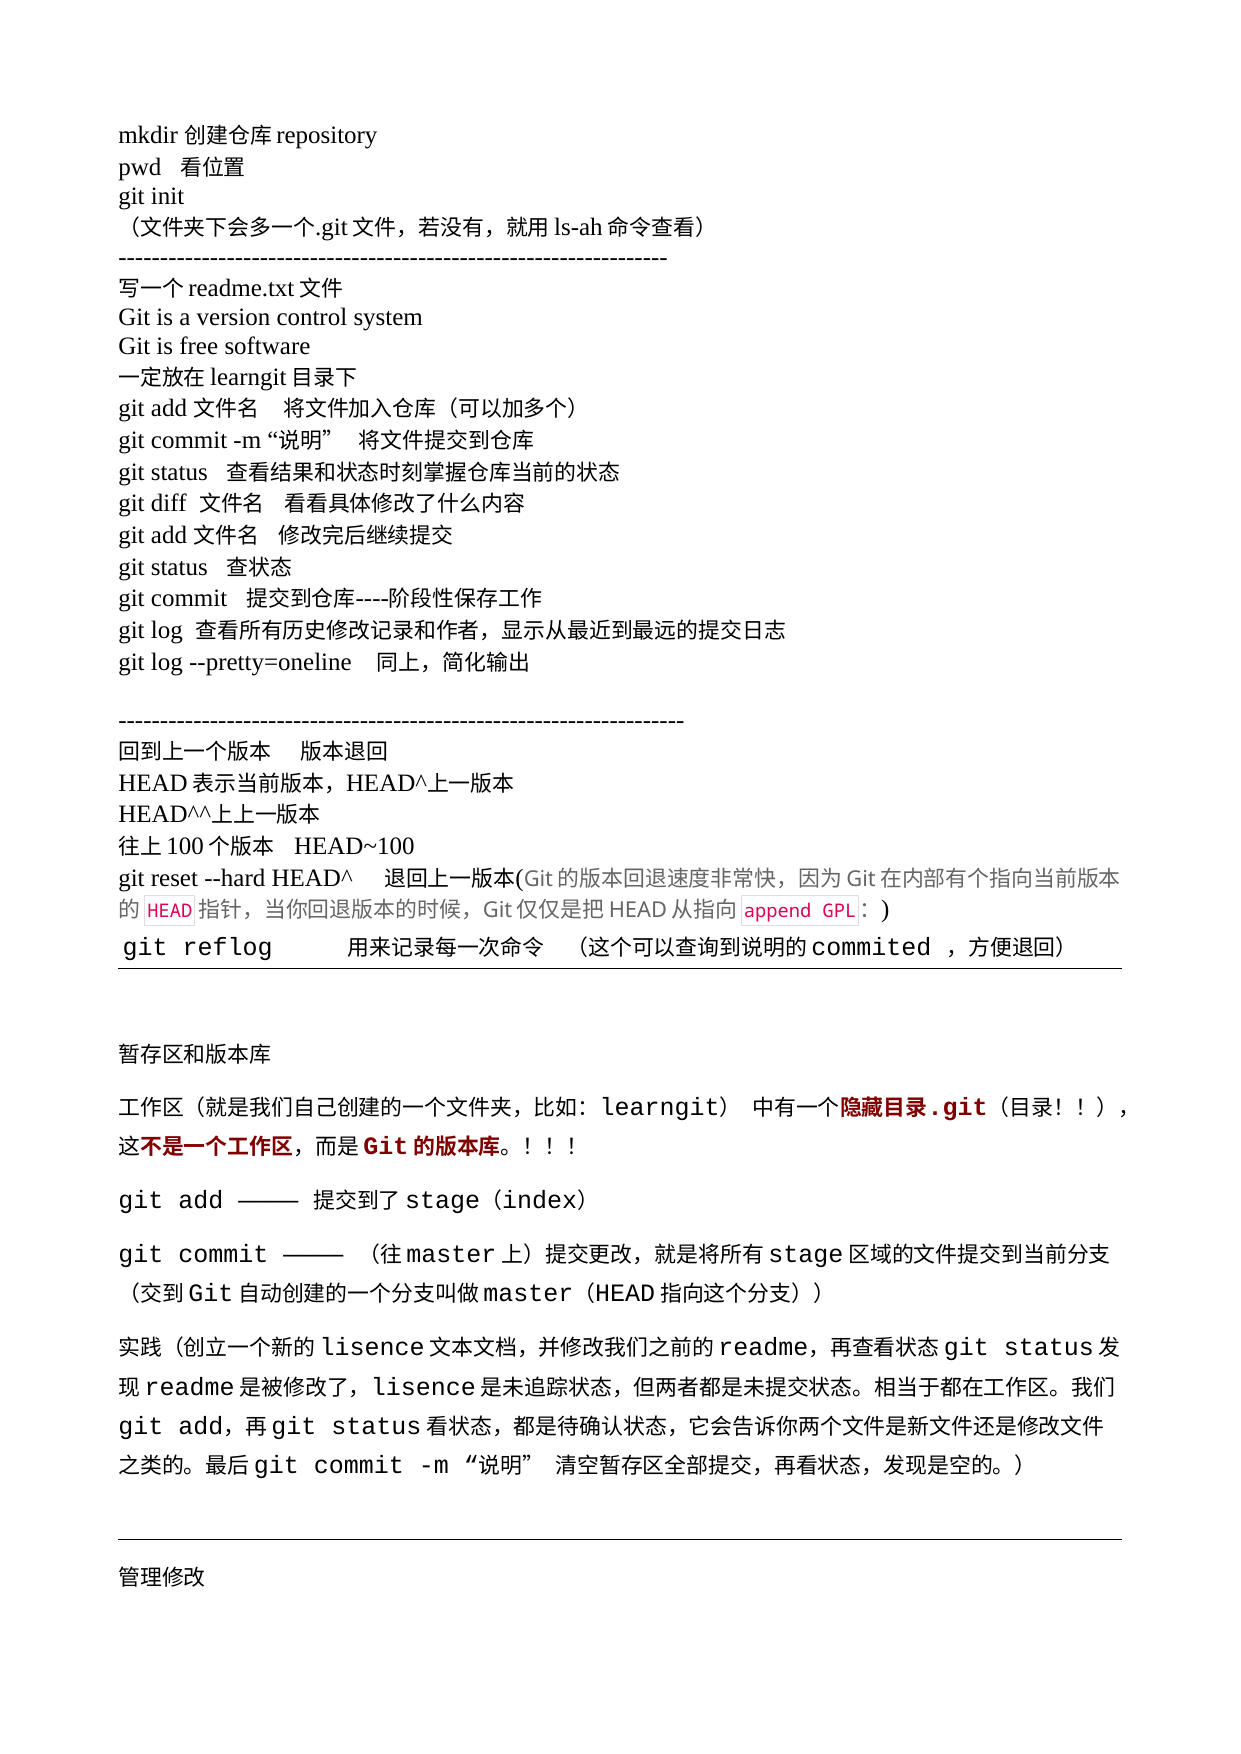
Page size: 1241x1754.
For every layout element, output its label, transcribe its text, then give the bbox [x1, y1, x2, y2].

text 往上100个版本 HEAD~100 [118, 829, 1122, 861]
text git add ———— 提交到了stage（index） [118, 1183, 1122, 1216]
text mkdir 创建仓库repository [118, 118, 1122, 150]
text git commit ———— （往master上）提交更改，就是将所有stage区域的文件提交到当前分支（交到Git自动创建的一个分支叫做master（HEAD指向这个分支）） [118, 1237, 1122, 1309]
text HEAD表示当前版本，HEAD^上一版本 [118, 766, 1122, 797]
text 回到上一个版本 版本退回 [118, 734, 1122, 766]
text 实践（创立一个新的lisence文本文档，并修改我们之前的readme，再查看状态git status发现readme是被修改了，lisence是未追踪状态，但两者都是未提交状态。相当于都在工作区。我们git add，再git status看状态，都是待确认状态，它会告诉你两个文件是新文件还是修改文件之类的。最后git commit -m “说明” 清空暂存区全部提交，再看状态，发现是空的。） [118, 1330, 1122, 1481]
text git log --pretty=oneline 同上，简化输出 [118, 645, 1122, 676]
text 工作区（就是我们自己创建的一个文件夹，比如：learngit） 中有一个隐藏目录.git（目录！！），这不是一个工作区，而是Git的版本库。！！！ [118, 1090, 1122, 1162]
text HEAD^^上上一版本 [118, 797, 1122, 829]
text git add 文件名 将文件加入仓库（可以加多个） [118, 391, 1122, 423]
text 暂存区和版本库 [118, 1037, 1122, 1069]
text git status 查状态 [118, 550, 1122, 581]
text git commit 提交到仓库----阶段性保存工作 [118, 581, 1122, 613]
text git log 查看所有历史修改记录和作者，显示从最近到最远的提交日志 [118, 613, 1122, 645]
text git status 查看结果和状态时刻掌握仓库当前的状态 [118, 455, 1122, 486]
text 一定放在learngit目录下 [118, 360, 1122, 391]
text 管理修改 [118, 1559, 1122, 1591]
text -------------------------------------------------------------------- [118, 705, 1122, 734]
text git add 文件名 修改完后继续提交 [118, 518, 1122, 550]
text git reflog 用来记录每一次命令 （这个可以查询到说明的commited ，方便退回） [118, 926, 1122, 968]
text ------------------------------------------------------------------ [118, 242, 1122, 271]
text pwd 看位置 [118, 150, 1122, 181]
text git diff 文件名 看看具体修改了什么内容 [118, 486, 1122, 518]
text （文件夹下会多一个.git文件，若没有，就用ls-ah命令查看） [118, 210, 1122, 242]
text Git is a version control system [118, 302, 1122, 331]
text git init [118, 181, 1122, 210]
text git reset --hard HEAD^ 退回上一版本(Git的版本回退速度非常快，因为Git在内部有个指向当前版本的HEAD指针，当你回退版本的时候，Git仅仅是把HEAD从指向append GPL：) [118, 861, 1122, 926]
text git commit -m “说明” 将文件提交到仓库 [118, 423, 1122, 455]
text Git is free software [118, 331, 1122, 360]
text 写一个readme.txt文件 [118, 271, 1122, 302]
